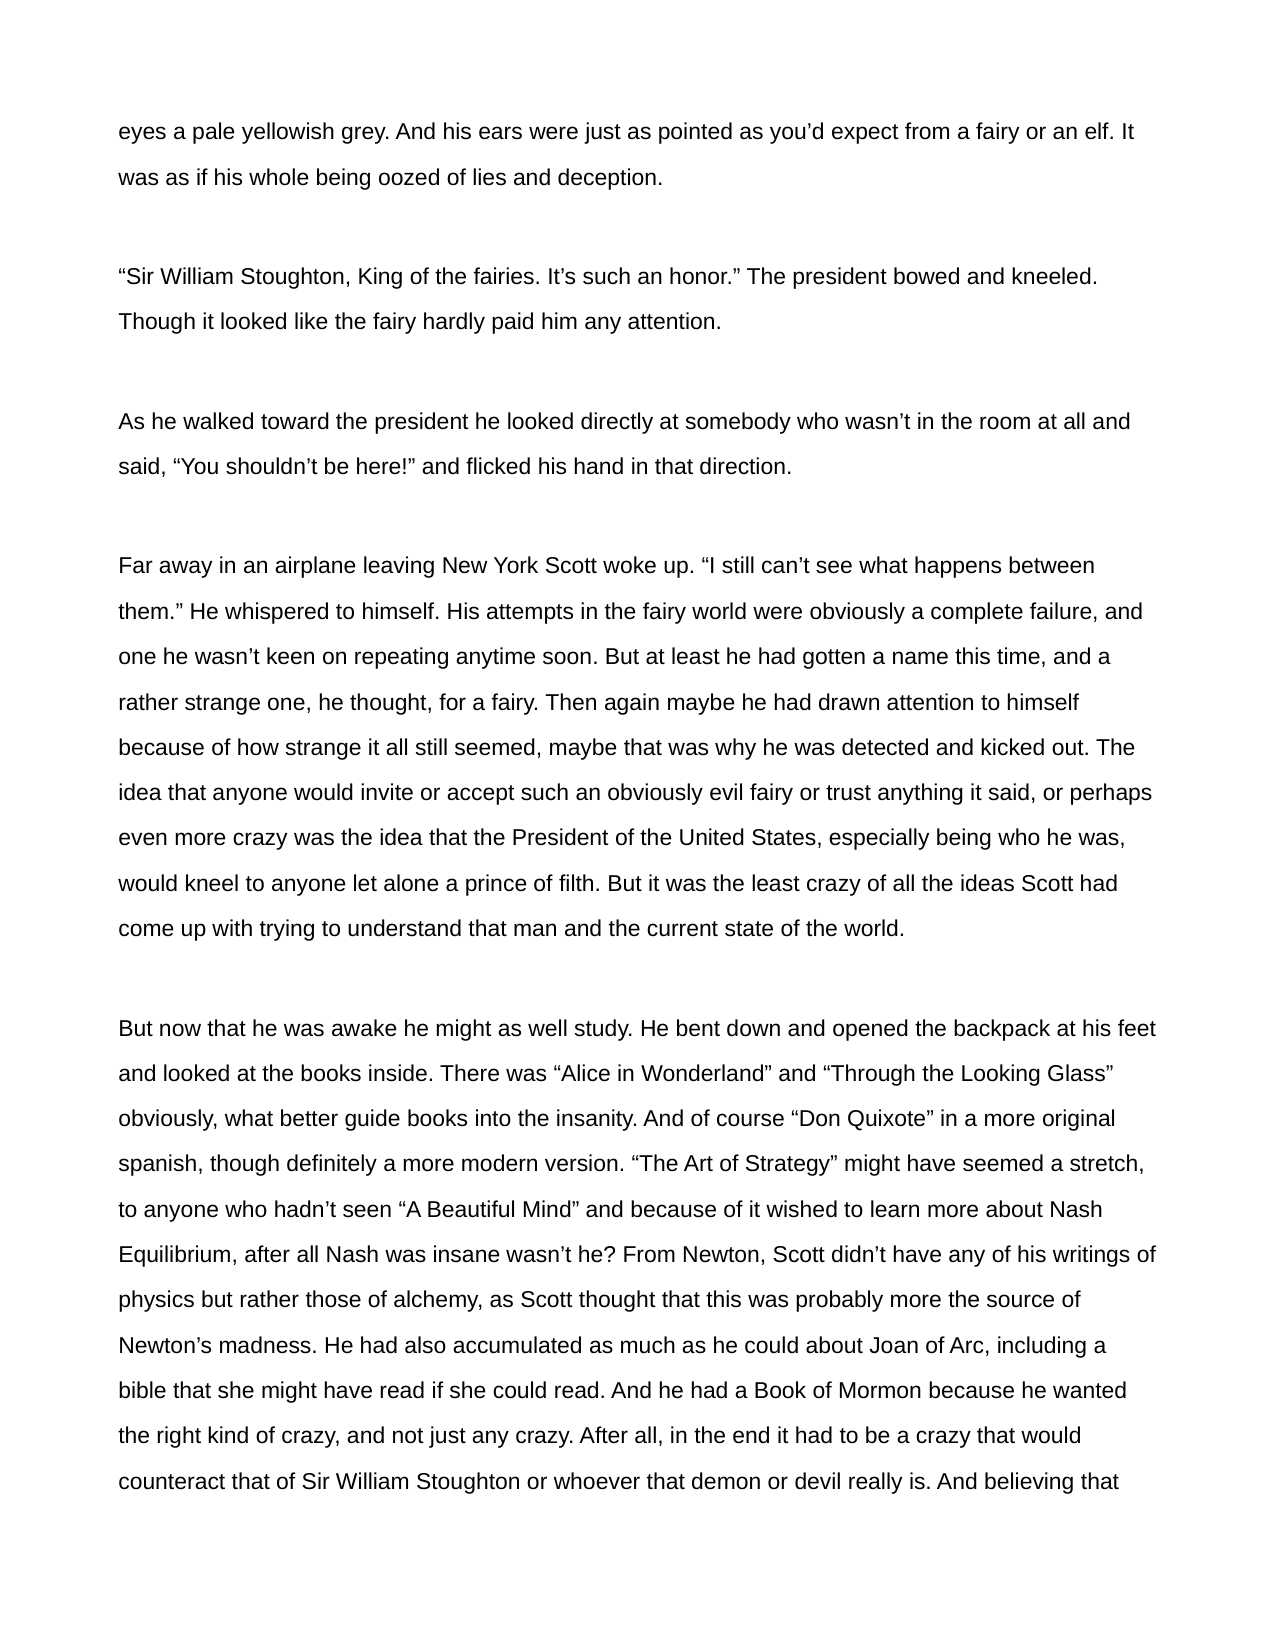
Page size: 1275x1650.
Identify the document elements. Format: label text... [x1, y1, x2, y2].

text eyes a pale yellowish grey. And his ears were just as pointed as you’d expect from a fairy or an elf. It was as if his whole being oozed of lies and deception. [118, 118, 1157, 190]
text Far away in an airplane leaving New York Scott woke up. “I still can’t see what happens between them.” He whispered to himself. His attempts in the fairy world were obviously a complete failure, and one he wasn’t keen on repeating anytime soon. But at least he had gotten a name this time, and a rather strange one, he thought, for a fairy. Then again maybe he had drawn attention to himself because of how strange it all still seemed, maybe that was why he was detected and kicked out. The idea that anyone would invite or accept such an obviously evil fairy or trust anything it said, or perhaps even more crazy was the idea that the President of the United States, especially being who he was, would kneel to anyone let alone a prince of filth. But it was the least crazy of all the ideas Scott had come up with trying to understand that man and the current state of the world. [118, 552, 1157, 941]
text But now that he was awake he might as well study. He bent down and opened the backpack at his feet and looked at the books inside. There was “Alice in Wonderland” and “Through the Looking Glass” obviously, what better guide books into the insanity. And of course “Don Quixote” in a more original spanish, though definitely a more modern version. “The Art of Strategy” might have seemed a stretch, to anyone who hadn’t seen “A Beautiful Mind” and because of it wished to learn more about Nash Equilibrium, after all Nash was insane wasn’t he? From Newton, Scott didn’t have any of his writings of physics but rather those of alchemy, as Scott thought that this was probably more the source of Newton’s madness. He had also accumulated as much as he could about Joan of Arc, including a bible that she might have read if she could read. And he had a Book of Mormon because he wanted the right kind of crazy, and not just any crazy. After all, in the end it had to be a crazy that would counteract that of Sir William Stoughton or whoever that demon or devil really is. And believing that [118, 1014, 1157, 1494]
text “Sir William Stoughton, King of the fairies. It’s such an honor.” The president bowed and kneeled. Though it looked like the fairy hardly paid him any attention. [118, 263, 1157, 334]
text As he walked toward the president he looked directly at somebody who wasn’t in the room at all and said, “You shouldn’t be here!” and flicked his hand in that direction. [118, 408, 1157, 479]
